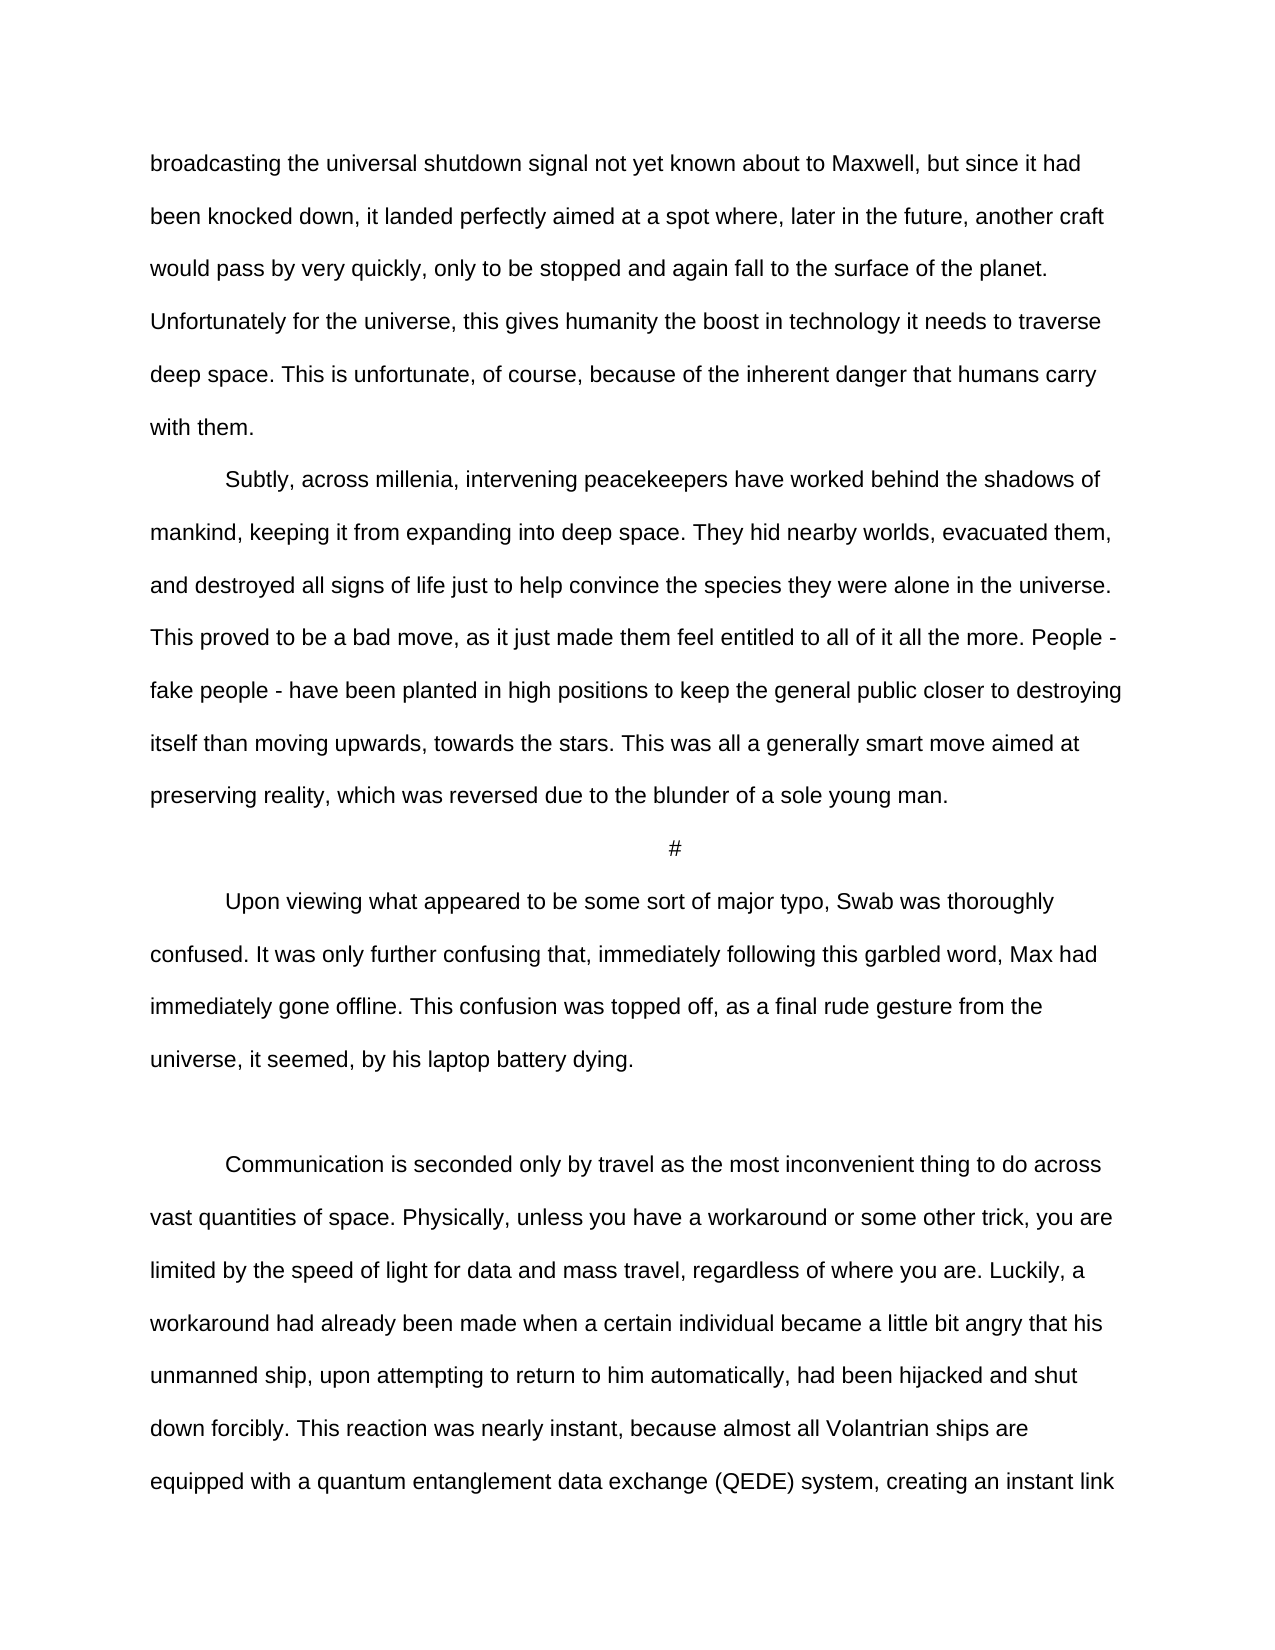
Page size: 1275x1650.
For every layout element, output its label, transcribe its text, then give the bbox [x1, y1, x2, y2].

text Communication is seconded only by travel as the most inconvenient thing to do across vast quantities of space. Physically, unless you have a workaround or some other trick, you are limited by the speed of light for data and mass travel, regardless of where you are. Luckily, a workaround had already been made when a certain individual became a little bit angry that his unmanned ship, upon attempting to return to him automatically, had been hijacked and shut down forcibly. This reaction was nearly instant, because almost all Volantrian ships are equipped with a quantum entanglement data exchange (QEDE) system, creating an instant link [150, 1151, 1125, 1494]
text Subtly, across millenia, intervening peacekeepers have worked behind the shadows of mankind, keeping it from expanding into deep space. They hid nearby worlds, evacuated them, and destroyed all signs of life just to help convince the species they were alone in the universe. This proved to be a bad move, as it just made them feel entitled to all of it all the more. People - fake people - have been planted in high positions to keep the general public closer to destroying itself than moving upwards, towards the stars. This was all a generally smart move aimed at preserving reality, which was reversed due to the blunder of a sole young man. [150, 466, 1125, 809]
text # [150, 835, 1125, 862]
text Upon viewing what appeared to be some sort of major typo, Swab was thoroughly confused. It was only further confusing that, immediately following this garbled word, Max had immediately gone offline. This confusion was topped off, as a final rude gesture from the universe, it seemed, by his laptop battery dying. [150, 888, 1125, 1072]
text broadcasting the universal shutdown signal not yet known about to Maxwell, but since it had been knocked down, it landed perfectly aimed at a spot where, later in the future, another craft would pass by very quickly, only to be stopped and again fall to the surface of the planet. Unfortunately for the universe, this gives humanity the boost in technology it needs to traverse deep space. This is unfortunate, of course, because of the inherent danger that humans carry with them. [150, 150, 1125, 440]
